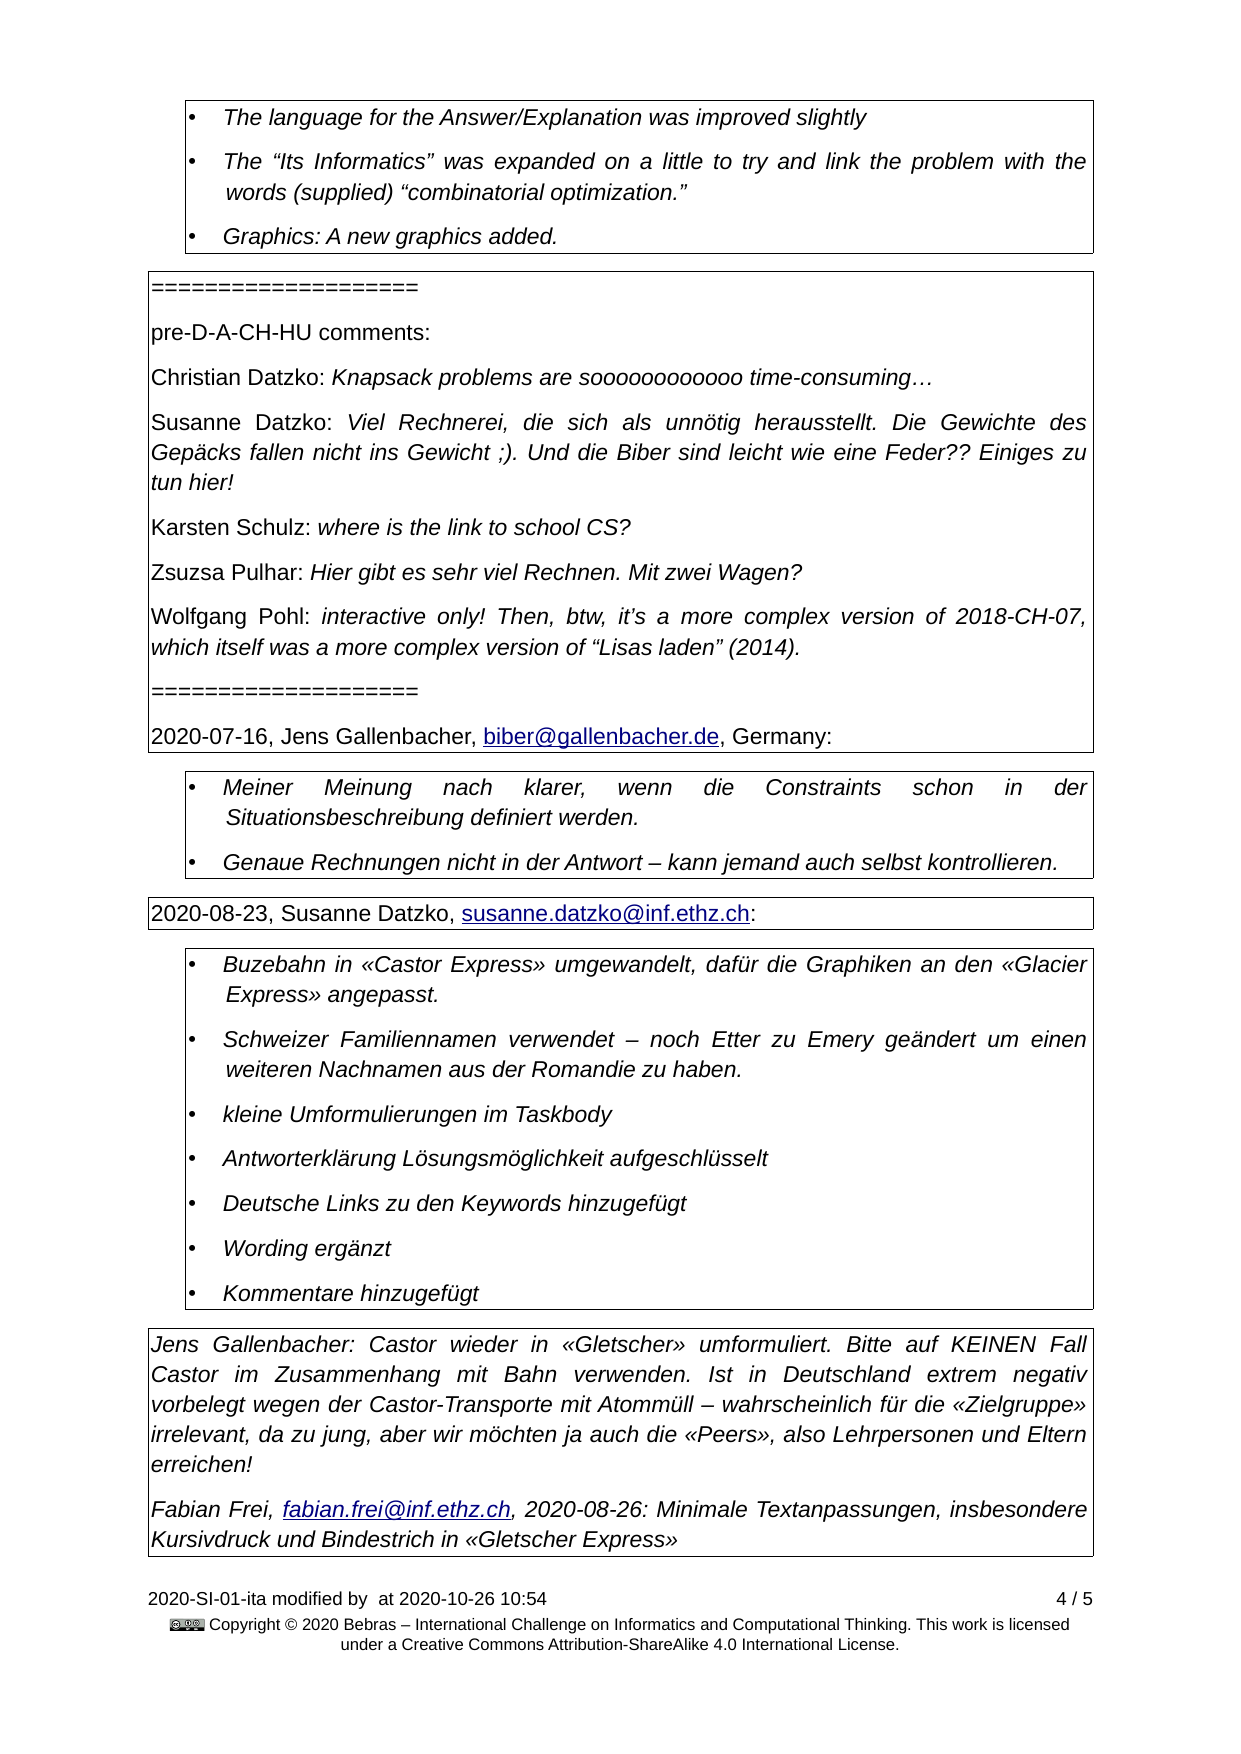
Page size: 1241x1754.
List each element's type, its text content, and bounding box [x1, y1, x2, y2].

text 2020-08-23, Susanne Datzko, susanne.datzko@inf.ethz.ch: [149, 898, 1093, 929]
text pre-D-A-CH-HU comments: [149, 316, 1093, 345]
text Susanne Datzko: Viel Rechnerei, die sich als unnötig herausstellt. Die Gewichte des Gepäcks fallen nicht ins Gewicht ;). Und die Biber sind leicht wie eine Feder?? Einiges zu tun hier! [149, 405, 1093, 495]
list Genaue Rechnungen nicht in der Antwort – kann jemand auch selbst kontrollieren. [186, 846, 1093, 878]
text Karsten Schulz: where is the link to school CS? [149, 511, 1093, 540]
list kleine Umformulierungen im Taskbody [186, 1097, 1093, 1127]
text Fabian Frei, fabian.frei@inf.ethz.ch, 2020-08-26: Minimale Textanpassungen, insbesondere Kursivdruck und Bindestrich in «Gletscher Express» [149, 1493, 1093, 1556]
text 2020-07-16, Jens Gallenbacher, biber@gallenbacher.de, Germany: [149, 720, 1093, 752]
list Wording ergänzt [186, 1232, 1093, 1261]
text Christian Datzko: Knapsack problems are soooooooooooo time-consuming… [149, 361, 1093, 390]
list Antworterklärung Lösungsmöglichkeit aufgeschlüsselt [186, 1142, 1093, 1172]
list The language for the Answer/Explanation was improved slightly [186, 101, 1093, 130]
text ==================== [149, 272, 1093, 300]
text Wolfgang Pohl: interactive only! Then, btw, it’s a more complex version of 2018-CH-07, which itself was a more complex version of “Lisas laden” (2014). [149, 600, 1093, 660]
list The “Its Informatics” was expanded on a little to try and link the problem with the words (supplied) “combinatorial optimization.” [186, 145, 1093, 205]
list Graphics: A new graphics added. [186, 220, 1093, 253]
text Jens Gallenbacher: Castor wieder in «Gletscher» umformuliert. Bitte auf KEINEN Fall Castor im Zusammenhang mit Bahn verwenden. Ist in Deutschland extrem negativ vorbelegt wegen der Castor-Transporte mit Atommüll – wahrscheinlich für die «Zielgruppe» irrelevant, da zu jung, aber wir möchten ja auch die «Peers», also Lehrpersonen und Eltern erreichen! [149, 1329, 1093, 1478]
text Zsuzsa Pulhar: Hier gibt es sehr viel Rechnen. Mit zwei Wagen? [149, 555, 1093, 585]
list Buzebahn in «Castor Express» umgewandelt, dafür die Graphiken an den «Glacier Express» angepasst. [186, 949, 1093, 1007]
text ==================== [149, 675, 1093, 704]
list Schweizer Familiennamen verwendet – noch Etter zu Emery geändert um einen weiteren Nachnamen aus der Romandie zu haben. [186, 1022, 1093, 1082]
list Meiner Meinung nach klarer, wenn die Constraints schon in der Situationsbeschreibung definiert werden. [186, 772, 1093, 830]
list Deutsche Links zu den Keywords hinzugefügt [186, 1187, 1093, 1216]
list Kommentare hinzugefügt [186, 1277, 1093, 1309]
